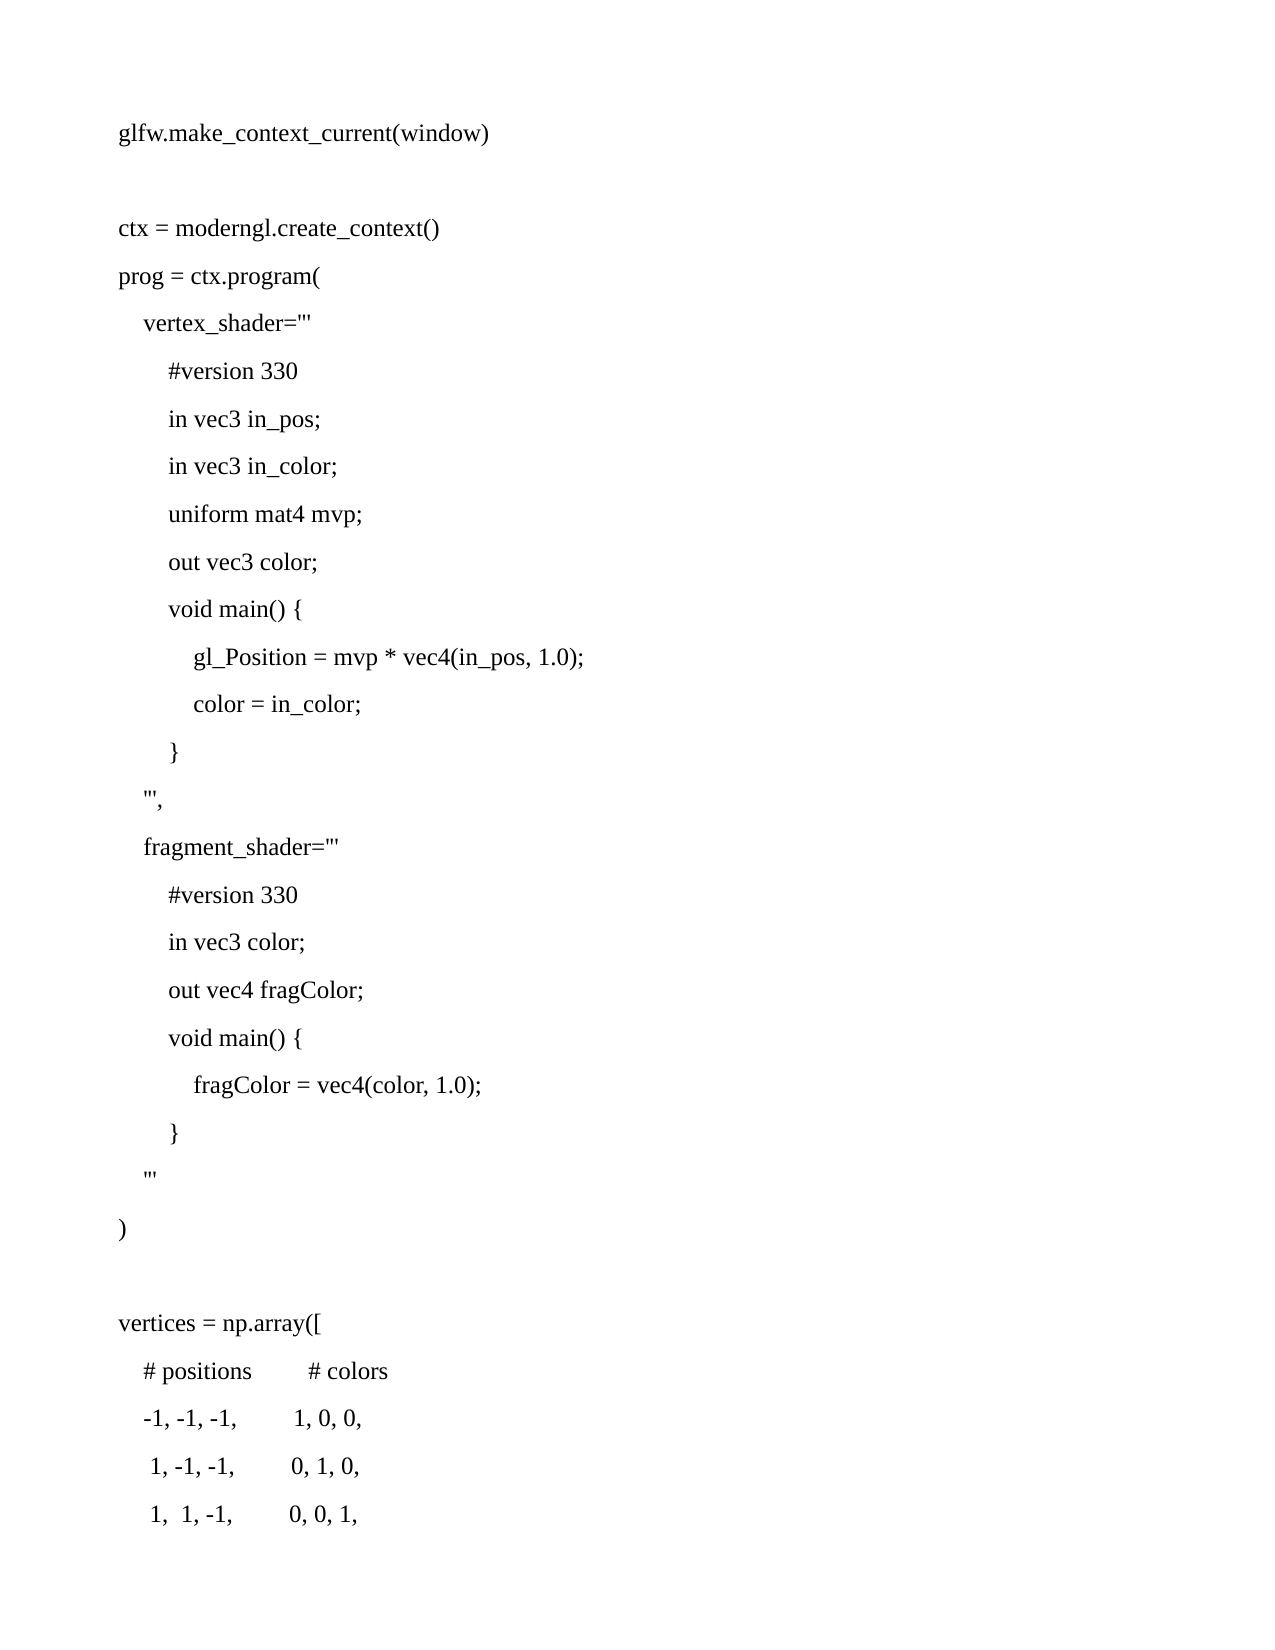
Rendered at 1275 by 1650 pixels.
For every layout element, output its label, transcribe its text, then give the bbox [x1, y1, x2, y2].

text ''', [118, 784, 1157, 813]
text ) [118, 1213, 1157, 1242]
text color = in_color; [118, 689, 1157, 718]
text glfw.make_context_current(window) [118, 118, 1157, 147]
text #version 330 [118, 356, 1157, 385]
text fragColor = vec4(color, 1.0); [118, 1070, 1157, 1099]
text in vec3 color; [118, 927, 1157, 956]
text 1, -1, -1, 0, 1, 0, [118, 1451, 1157, 1480]
text uniform mat4 mvp; [118, 499, 1157, 528]
text -1, -1, -1, 1, 0, 0, [118, 1403, 1157, 1432]
text void main() { [118, 594, 1157, 623]
text # positions # colors [118, 1356, 1157, 1384]
text out vec4 fragColor; [118, 975, 1157, 1004]
text gl_Position = mvp * vec4(in_pos, 1.0); [118, 642, 1157, 671]
text #version 330 [118, 880, 1157, 908]
text vertex_shader=''' [118, 308, 1157, 337]
text } [118, 737, 1157, 766]
text vertices = np.array([ [118, 1308, 1157, 1337]
text out vec3 color; [118, 547, 1157, 575]
text } [118, 1118, 1157, 1147]
text in vec3 in_pos; [118, 404, 1157, 432]
text 1, 1, -1, 0, 0, 1, [118, 1499, 1157, 1527]
text ctx = moderngl.create_context() [118, 213, 1157, 242]
text fragment_shader=''' [118, 832, 1157, 861]
text prog = ctx.program( [118, 261, 1157, 290]
text void main() { [118, 1023, 1157, 1051]
text in vec3 in_color; [118, 451, 1157, 480]
text ''' [118, 1165, 1157, 1194]
